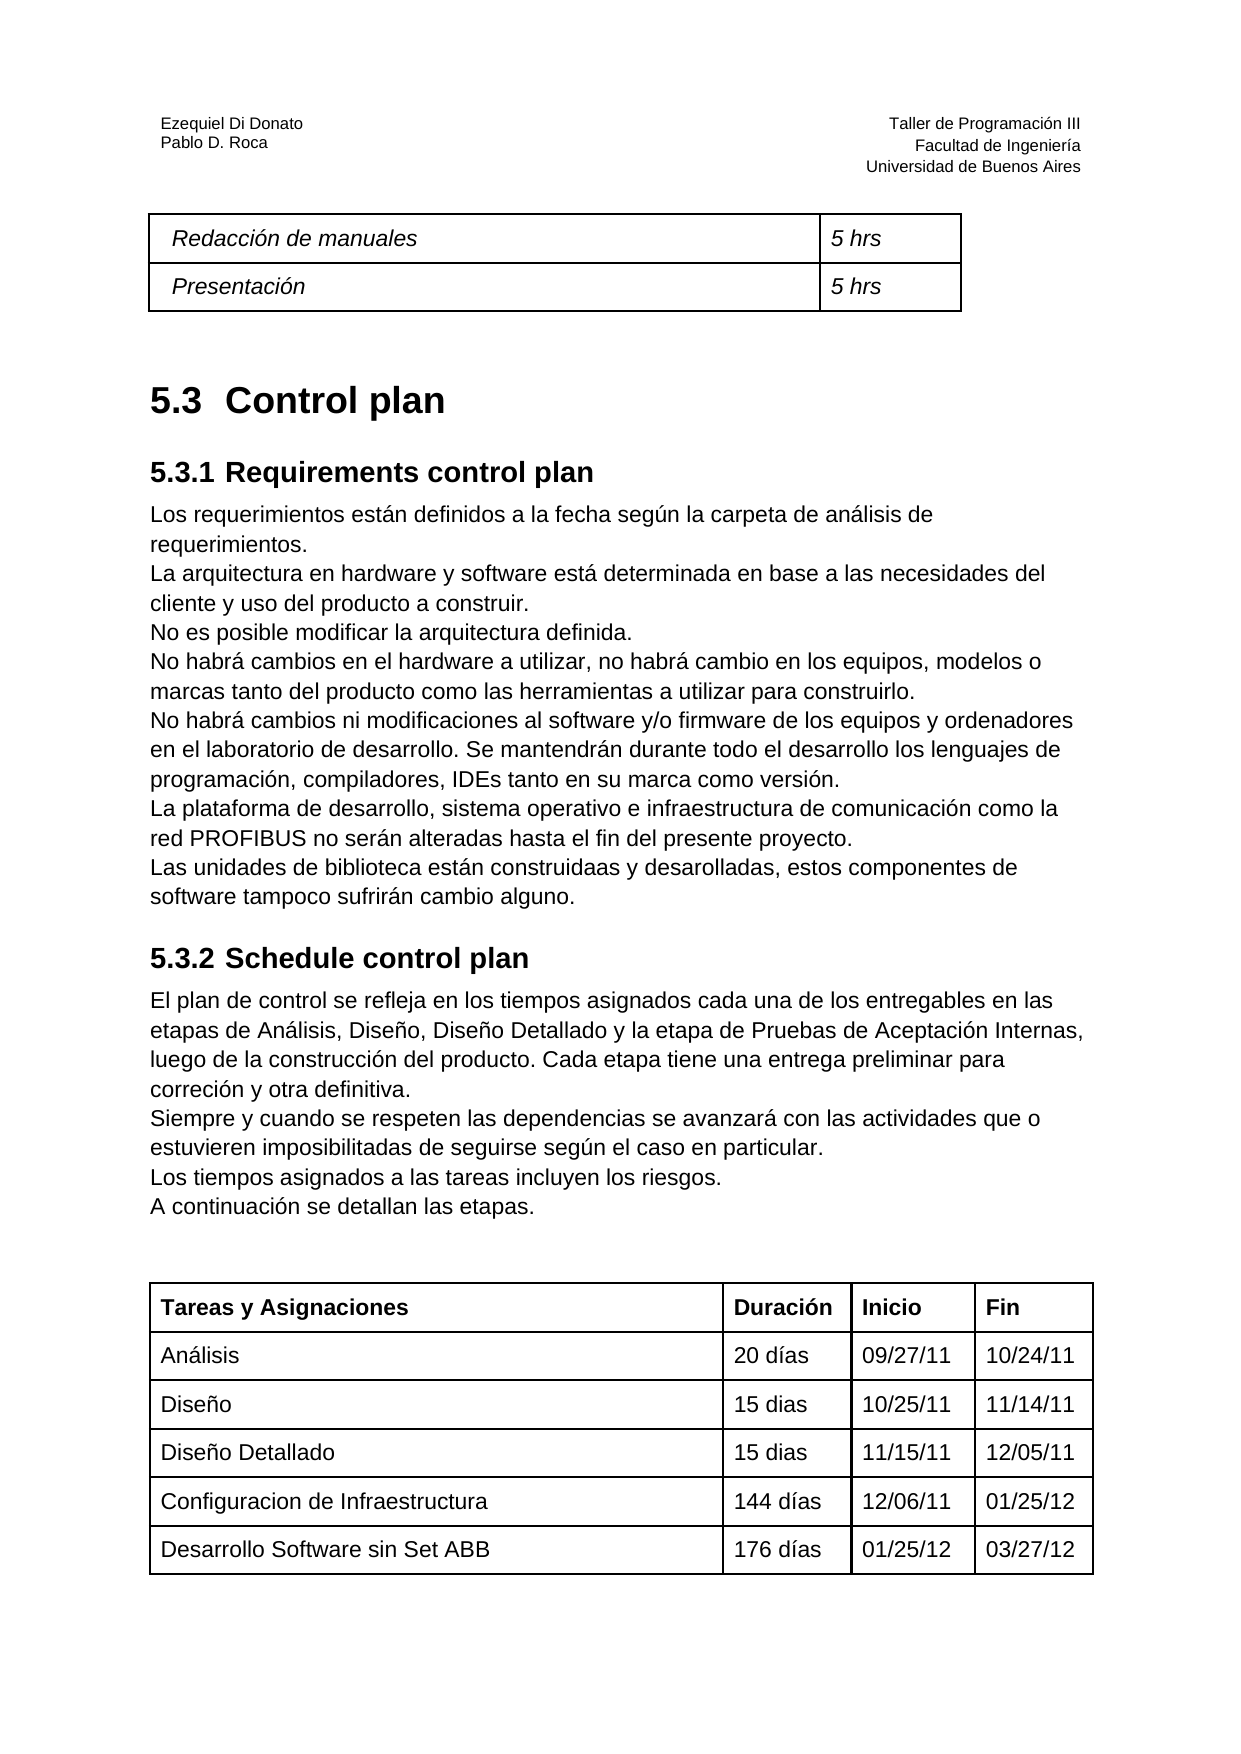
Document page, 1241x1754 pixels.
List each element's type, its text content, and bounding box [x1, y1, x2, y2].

table_cell Diseño [151, 1381, 722, 1428]
table_cell 01/25/12 [976, 1478, 1092, 1525]
subtitle 5.3.2 Schedule control plan [150, 942, 1090, 975]
table_header Duración [724, 1284, 850, 1331]
table_cell 12/06/11 [853, 1478, 974, 1525]
table_cell 5 hrs [821, 215, 960, 262]
table_cell 10/24/11 [976, 1333, 1092, 1379]
text No habrá cambios en el hardware a utilizar, no habrá cambio en los equipos, modelos o marcas tanto del producto como las herramientas a utilizar para construirlo. [150, 649, 1090, 704]
table_cell 11/14/11 [976, 1381, 1092, 1428]
table_cell 12/05/11 [976, 1430, 1092, 1476]
table_cell 15 dias [724, 1430, 850, 1476]
table_cell Configuracion de Infraestructura [151, 1478, 722, 1525]
text Siempre y cuando se respeten las dependencias se avanzará con las actividades que o estuvieren imposibilitadas de seguirse según el caso en particular. [150, 1106, 1090, 1161]
text A continuación se detallan las etapas. [150, 1194, 1090, 1219]
table_cell Redacción de manuales [150, 215, 819, 262]
table_cell 09/27/11 [853, 1333, 974, 1379]
table_cell Desarrollo Software sin Set ABB [151, 1527, 722, 1573]
text Los tiempos asignados a las tareas incluyen los riesgos. [150, 1164, 1090, 1190]
table_header Fin [976, 1284, 1092, 1331]
table_cell Análisis [151, 1333, 722, 1379]
text No habrá cambios ni modificaciones al software y/o firmware de los equipos y ordenadores en el laboratorio de desarrollo. Se mantendrán durante todo el desarrollo los lenguajes de programación, compiladores, IDEs tanto en su marca como versión. [150, 708, 1090, 792]
subtitle 5.3 Control plan [150, 379, 1090, 421]
table_header Tareas y Asignaciones [151, 1284, 722, 1331]
table_cell 03/27/12 [976, 1527, 1092, 1573]
text La arquitectura en hardware y software está determinada en base a las necesidades del cliente y uso del producto a construir. [150, 561, 1090, 616]
text No es posible modificar la arquitectura definida. [150, 619, 1090, 645]
subtitle 5.3.1 Requirements control plan [150, 456, 1090, 489]
table_cell Presentación [150, 264, 819, 310]
table_cell 10/25/11 [853, 1381, 974, 1428]
table_cell Diseño Detallado [151, 1430, 722, 1476]
table_cell 20 días [724, 1333, 850, 1379]
table_cell 176 días [724, 1527, 850, 1573]
table_cell 15 dias [724, 1381, 850, 1428]
table_cell 11/15/11 [853, 1430, 974, 1476]
table_header Inicio [853, 1284, 974, 1331]
text La plataforma de desarrollo, sistema operativo e infraestructura de comunicación como la red PROFIBUS no serán alteradas hasta el fin del presente proyecto. [150, 796, 1090, 851]
text Las unidades de biblioteca están construidaas y desarolladas, estos componentes de software tampoco sufrirán cambio alguno. [150, 854, 1090, 909]
text El plan de control se refleja en los tiempos asignados cada una de los entregables en las etapas de Análisis, Diseño, Diseño Detallado y la etapa de Pruebas de Aceptación Internas, luego de la construcción del producto. Cada etapa tiene una entrega preliminar para correción y otra definitiva. [150, 988, 1090, 1102]
text Los requerimientos están definidos a la fecha según la carpeta de análisis de requerimientos. [150, 502, 1090, 557]
table_cell 144 días [724, 1478, 850, 1525]
table_cell 01/25/12 [853, 1527, 974, 1573]
table_cell 5 hrs [821, 264, 960, 310]
